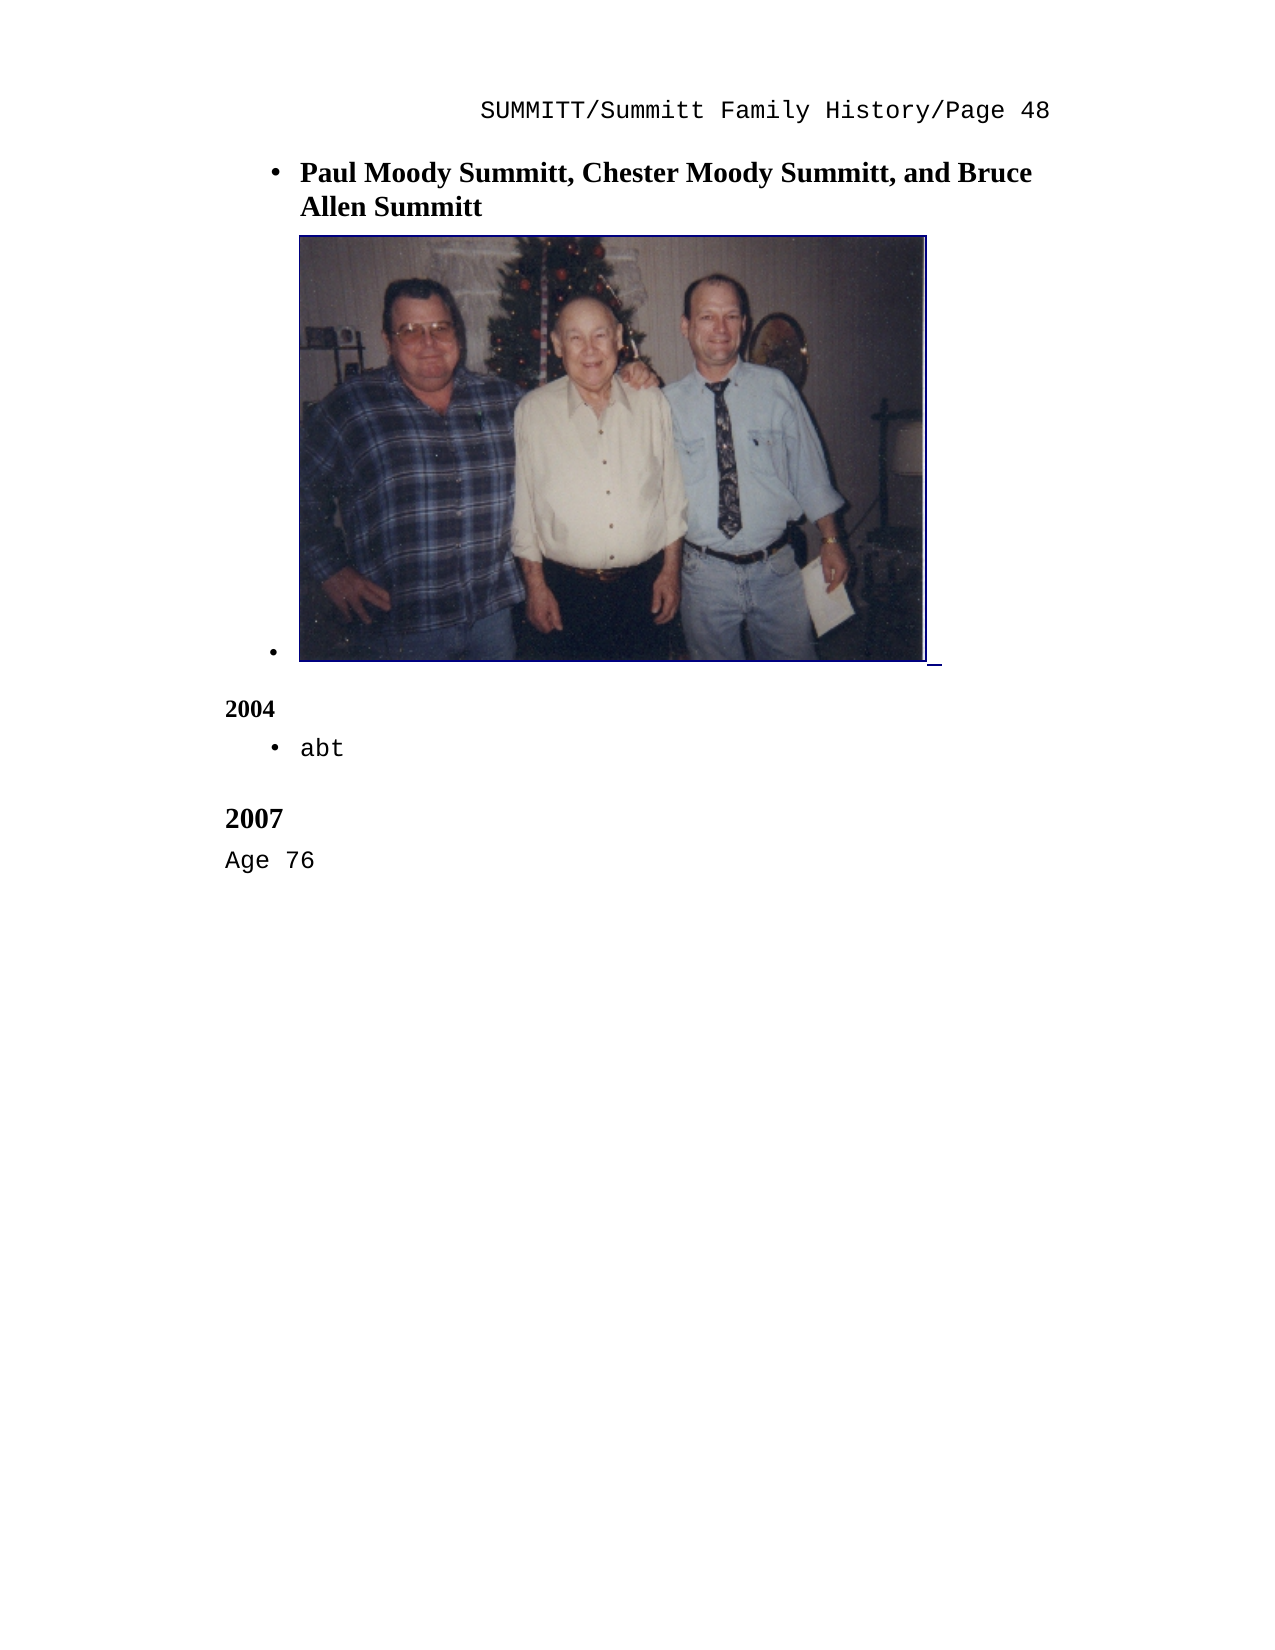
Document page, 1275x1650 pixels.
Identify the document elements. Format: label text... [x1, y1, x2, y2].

text Age 76 [225, 847, 1050, 876]
subtitle 2004 [225, 694, 1050, 723]
subtitle Paul Moody Summitt, Chester Moody Summitt, and Bruce Allen Summitt [271, 155, 1050, 222]
subtitle 2007 [225, 801, 1050, 835]
list abt [271, 735, 1050, 764]
picture [300, 237, 925, 660]
